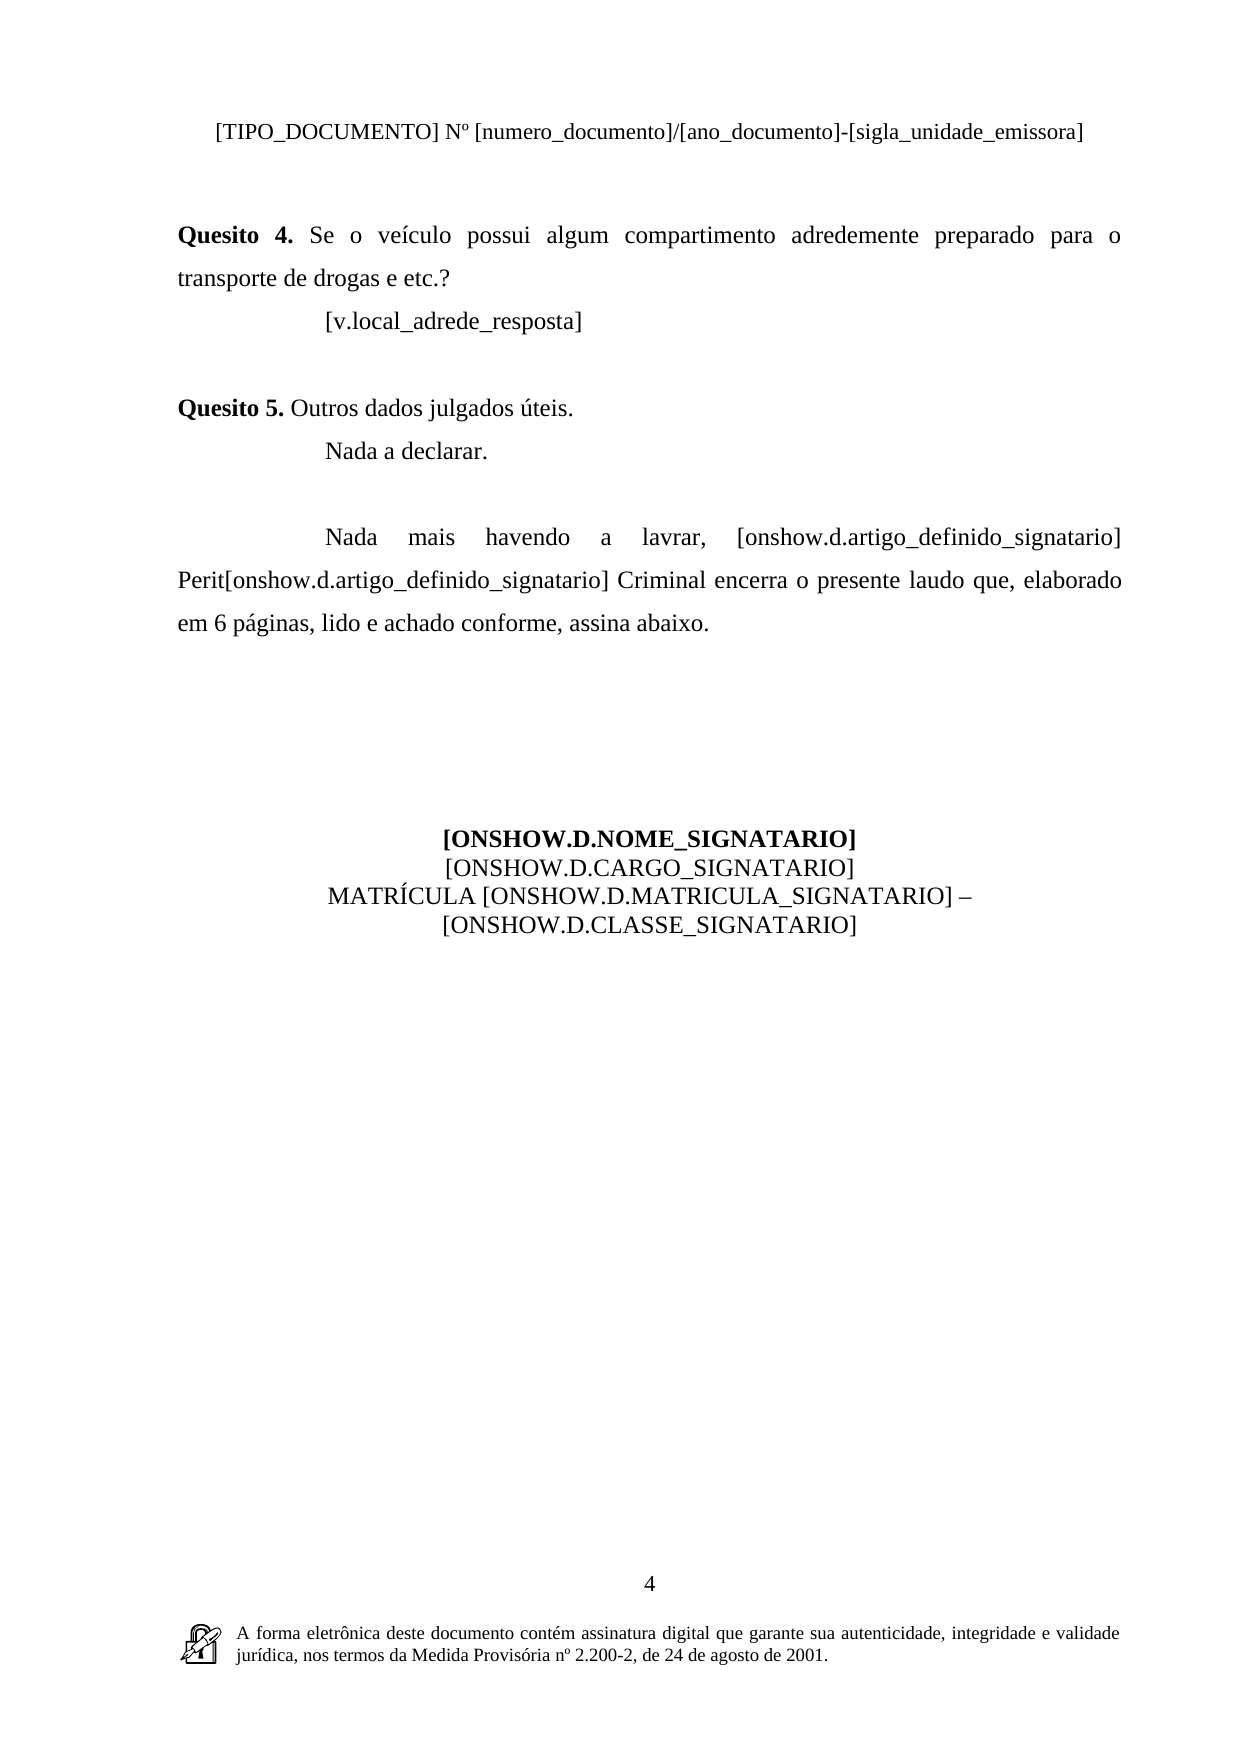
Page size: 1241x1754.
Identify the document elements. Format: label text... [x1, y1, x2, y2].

text Quesito 5. Outros dados julgados úteis. [177, 393, 1122, 421]
text [v.local_adrede_resposta] [177, 306, 1122, 335]
text Quesito 4. Se o veículo possui algum compartimento adredemente preparado para o transporte de drogas e etc.? [177, 220, 1122, 292]
list [onshow.d.nome_signatario] [177, 824, 1122, 853]
text Nada a declarar. [177, 436, 1122, 464]
text MATRÍCULA [onshow.d.matricula_signatario] – [onshow.d.classe_signatario] [177, 881, 1122, 939]
text Nada mais havendo a lavrar, [onshow.d.artigo_definido_signatario] Perit[onshow.d.artigo_definido_signatario] Criminal encerra o presente laudo que, elaborado em 6 páginas, lido e achado conforme, assina abaixo. [177, 522, 1122, 637]
list [onshow.d.cargo_signatario] [177, 853, 1122, 881]
